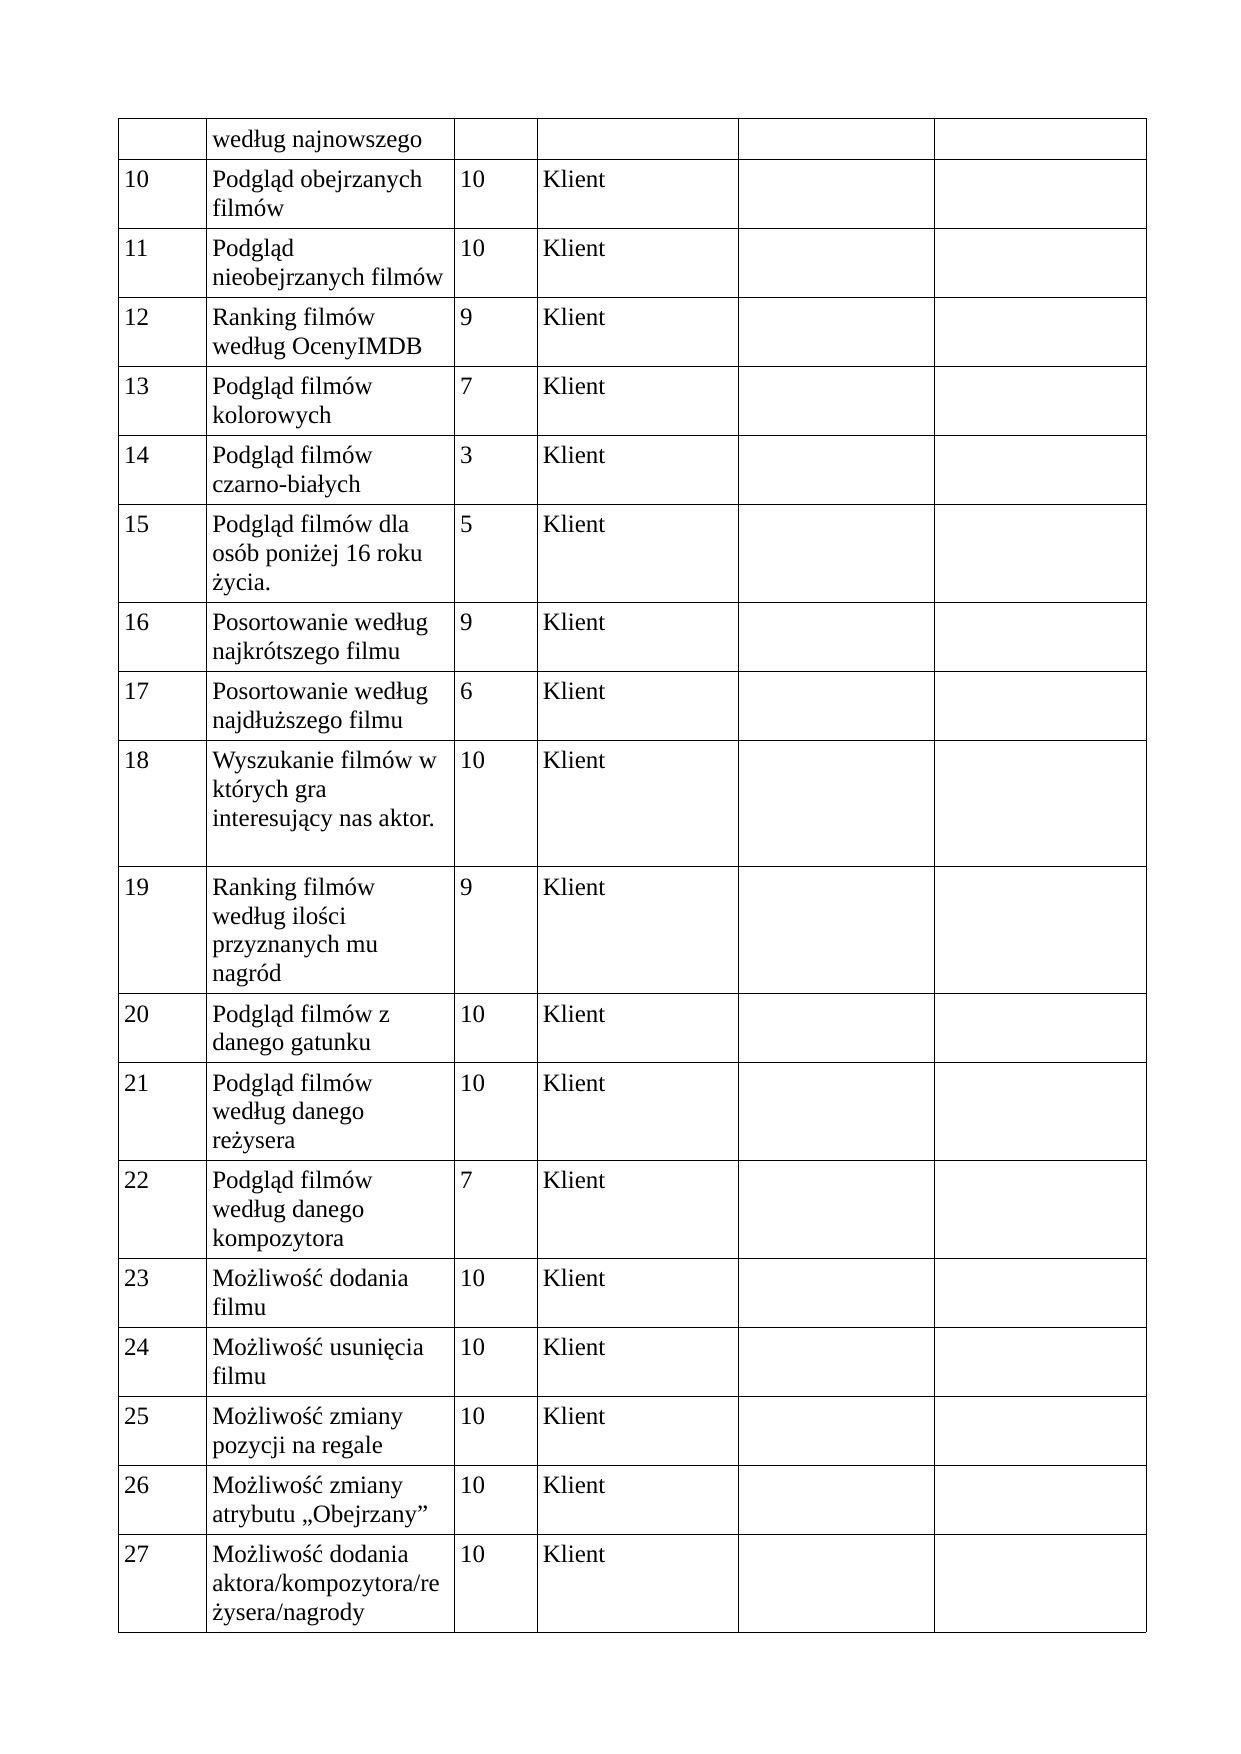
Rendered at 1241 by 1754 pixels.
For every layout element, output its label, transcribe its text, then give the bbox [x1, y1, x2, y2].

table_cell 10 [455, 994, 537, 1062]
table_cell 10 [455, 1328, 537, 1396]
table_cell Klient [538, 1259, 738, 1327]
table_cell [935, 505, 1146, 602]
table_cell 18 [119, 741, 206, 866]
table_cell Klient [538, 229, 738, 297]
table_cell 10 [455, 1535, 537, 1632]
table_cell [739, 367, 934, 435]
table_cell Podgląd filmów według danego kompozytora [207, 1161, 454, 1257]
table_cell [739, 119, 934, 158]
table_cell Podgląd filmów czarno-białych [207, 436, 454, 504]
table_cell Klient [538, 505, 738, 602]
table_cell Klient [538, 994, 738, 1062]
table_cell Podgląd filmów według danego reżysera [207, 1063, 454, 1160]
table_cell 22 [119, 1161, 206, 1257]
table_cell [935, 1063, 1146, 1160]
table_cell 10 [455, 741, 537, 866]
table_cell [935, 1535, 1146, 1632]
table_cell Ranking filmów według ilości przyznanych mu nagród [207, 867, 454, 993]
table_cell Klient [538, 1397, 738, 1465]
table_cell [739, 229, 934, 297]
table_cell [739, 1063, 934, 1160]
table_cell 20 [119, 994, 206, 1062]
table_cell [739, 160, 934, 227]
table_cell 23 [119, 1259, 206, 1327]
table_cell 10 [455, 1466, 537, 1534]
table_cell Posortowanie według najdłuższego filmu [207, 672, 454, 740]
table_cell 25 [119, 1397, 206, 1465]
table_cell Możliwość dodania aktora/kompozytora/reżysera/nagrody [207, 1535, 454, 1632]
table_cell 10 [455, 1397, 537, 1465]
table_cell 13 [119, 367, 206, 435]
table_cell Możliwość zmiany atrybutu „Obejrzany” [207, 1466, 454, 1534]
table_cell Klient [538, 367, 738, 435]
table_cell [935, 298, 1146, 366]
table_cell [739, 672, 934, 740]
table_cell 17 [119, 672, 206, 740]
table_cell 10 [455, 1063, 537, 1160]
table_cell [935, 867, 1146, 993]
table_cell 10 [455, 160, 537, 227]
table_cell Możliwość zmiany pozycji na regale [207, 1397, 454, 1465]
table_cell [739, 436, 934, 504]
table_cell Ranking filmów według OcenyIMDB [207, 298, 454, 366]
table_cell Klient [538, 1535, 738, 1632]
table_cell [455, 119, 537, 158]
table_cell [739, 1328, 934, 1396]
table_cell 7 [455, 367, 537, 435]
table_cell Klient [538, 672, 738, 740]
table_cell Podgląd nieobejrzanych filmów [207, 229, 454, 297]
table_cell Klient [538, 436, 738, 504]
table_cell Możliwość dodania filmu [207, 1259, 454, 1327]
table_cell Klient [538, 298, 738, 366]
table_cell [739, 867, 934, 993]
table_cell [935, 1397, 1146, 1465]
table_cell 10 [119, 160, 206, 227]
table_cell [935, 119, 1146, 158]
table_cell Podgląd filmów dla osób poniżej 16 roku życia. [207, 505, 454, 602]
table_cell Klient [538, 1328, 738, 1396]
table_cell 11 [119, 229, 206, 297]
table_cell 14 [119, 436, 206, 504]
table_cell [935, 1328, 1146, 1396]
table_cell [935, 436, 1146, 504]
table_cell [119, 119, 206, 158]
table_cell Klient [538, 1466, 738, 1534]
table_cell [739, 298, 934, 366]
table_cell 5 [455, 505, 537, 602]
table_cell 19 [119, 867, 206, 993]
table_cell Klient [538, 867, 738, 993]
table_cell [935, 603, 1146, 671]
table_cell Klient [538, 1161, 738, 1257]
table_cell Klient [538, 603, 738, 671]
table_cell 10 [455, 229, 537, 297]
table_cell 9 [455, 603, 537, 671]
table_cell 9 [455, 298, 537, 366]
table_cell 6 [455, 672, 537, 740]
table_cell Podgląd filmów z danego gatunku [207, 994, 454, 1062]
table_cell [739, 505, 934, 602]
table_cell 12 [119, 298, 206, 366]
table_cell Posortowanie według najkrótszego filmu [207, 603, 454, 671]
table_cell [739, 1259, 934, 1327]
table_cell [739, 1397, 934, 1465]
table_cell 16 [119, 603, 206, 671]
table_cell [935, 1466, 1146, 1534]
table_cell [935, 1259, 1146, 1327]
table_cell [739, 1161, 934, 1257]
table_cell [739, 603, 934, 671]
table_cell 24 [119, 1328, 206, 1396]
table_cell 21 [119, 1063, 206, 1160]
table_cell 26 [119, 1466, 206, 1534]
table_cell 10 [455, 1259, 537, 1327]
table_cell 3 [455, 436, 537, 504]
table_cell Klient [538, 741, 738, 866]
table_cell [935, 672, 1146, 740]
table_cell Klient [538, 1063, 738, 1160]
table_cell 7 [455, 1161, 537, 1257]
table_cell [739, 994, 934, 1062]
table_cell Podgląd filmów kolorowych [207, 367, 454, 435]
table_cell Podgląd obejrzanych filmów [207, 160, 454, 227]
table_cell według najnowszego [207, 119, 454, 158]
table_cell [739, 741, 934, 866]
table_cell [739, 1535, 934, 1632]
table_cell [935, 994, 1146, 1062]
table_cell Możliwość usunięcia filmu [207, 1328, 454, 1396]
table_cell [739, 1466, 934, 1534]
table_cell 27 [119, 1535, 206, 1632]
table_cell [935, 229, 1146, 297]
table_cell [538, 119, 738, 158]
table_cell Wyszukanie filmów w których gra interesujący nas aktor. [207, 741, 454, 866]
table_cell 15 [119, 505, 206, 602]
table_cell 9 [455, 867, 537, 993]
table_cell Klient [538, 160, 738, 227]
table_cell [935, 741, 1146, 866]
table_cell [935, 1161, 1146, 1257]
table_cell [935, 160, 1146, 227]
table_cell [935, 367, 1146, 435]
